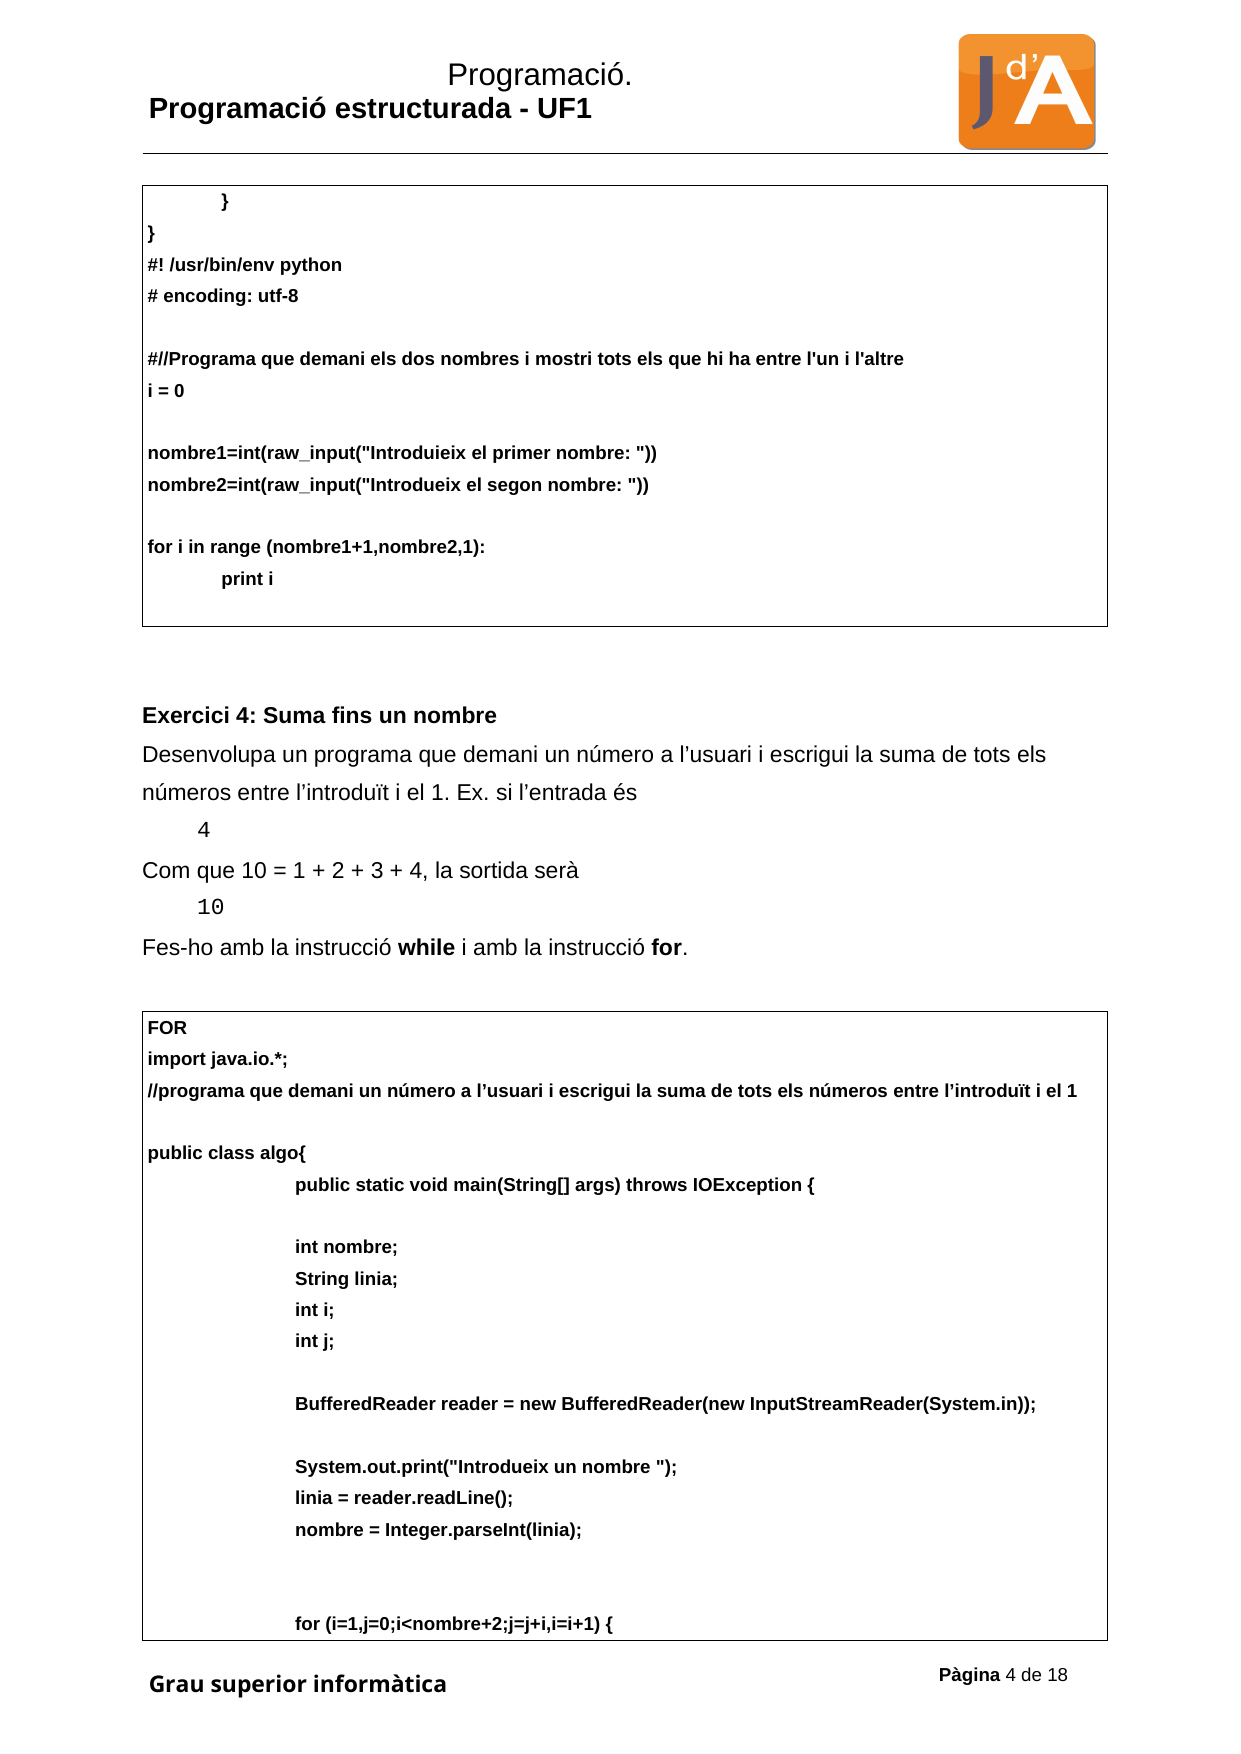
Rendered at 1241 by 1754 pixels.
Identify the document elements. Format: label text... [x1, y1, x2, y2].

text Exercici 4: Suma fins un nombre [142, 703, 1107, 729]
text Desenvolupa un programa que demani un número a l’usuari i escrigui la suma de tots els números entre l’introduït i el 1. Ex. si l’entrada és [142, 742, 1107, 806]
text Fes-ho amb la instrucció while i amb la instrucció for. [142, 934, 1107, 960]
text 10 [142, 896, 1107, 922]
text 4 [142, 818, 1107, 844]
table_cell #! /usr/bin/env python # encoding: utf-8 #//Programa que demani els dos nombres i mostri tots els que hi ha entre l'un i l'altre i = 0 nombre1=int(raw_input("Introduieix el primer nombre: ")) nombre2=int(raw_input("Introdueix el segon nombre: ")) for i in range (nombre1+1,nombre2,1): print i [143, 249, 1107, 626]
picture [958, 34, 1096, 150]
table_header } } [143, 186, 1107, 249]
text Com que 10 = 1 + 2 + 3 + 4, la sortida serà [142, 857, 1107, 883]
table_header FOR import java.io.*; //programa que demani un número a l’usuari i escrigui la suma de tots els números entre l’introduït i el 1 public class algo{ public static void main(String[] args) throws IOException { int nombre; String linia; int i; int j; BufferedReader reader = new BufferedReader(new InputStreamReader(System.in)); System.out.print("Introdueix un nombre "); linia = reader.readLine(); nombre = Integer.parseInt(linia); for (i=1,j=0;i<nombre+2;j=j+i,i=i+1) { [143, 1012, 1107, 1640]
